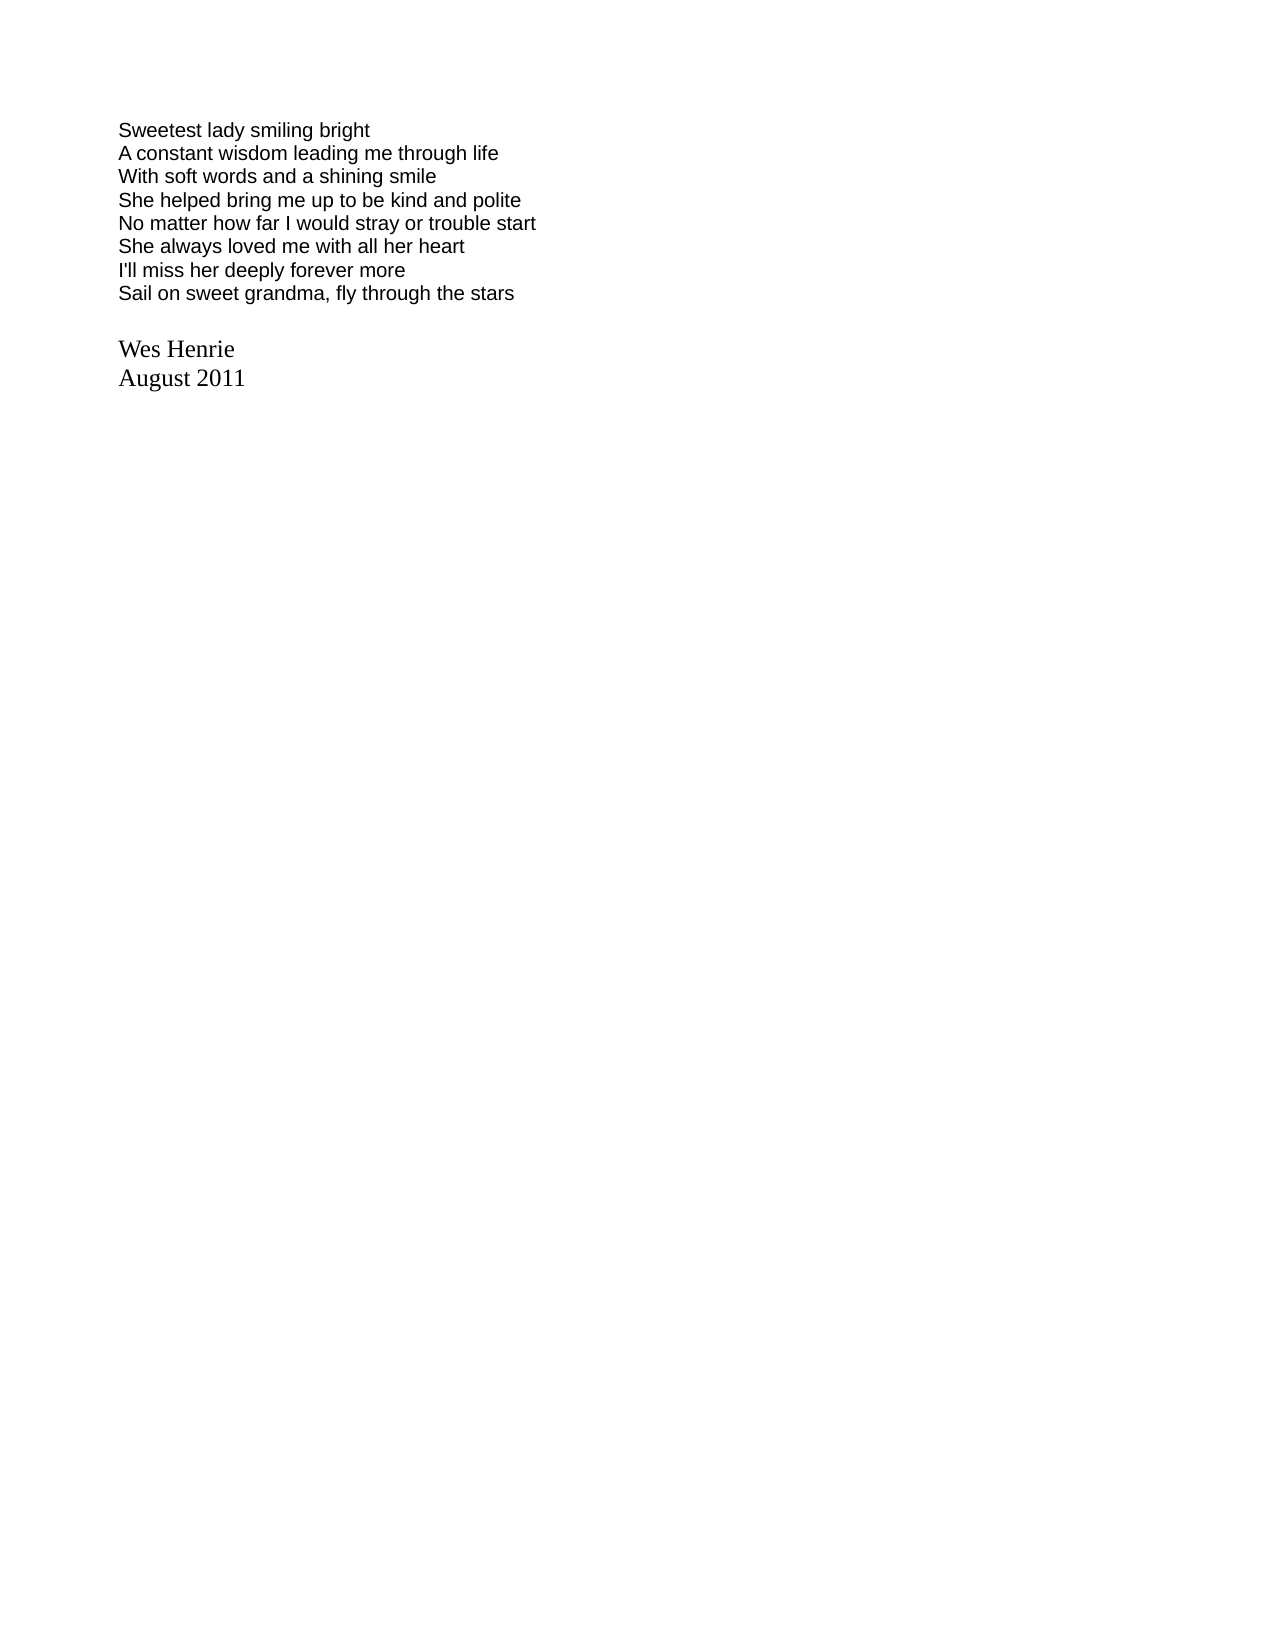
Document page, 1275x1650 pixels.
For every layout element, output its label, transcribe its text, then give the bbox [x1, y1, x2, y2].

text August 2011 [118, 363, 1157, 392]
text Wes Henrie [118, 334, 1157, 363]
text Sweetest lady smiling bright A constant wisdom leading me through life With soft words and a shining smile She helped bring me up to be kind and polite No matter how far I would stray or trouble start She always loved me with all her heart I'll miss her deeply forever more Sail on sweet grandma, fly through the stars [118, 118, 1157, 305]
